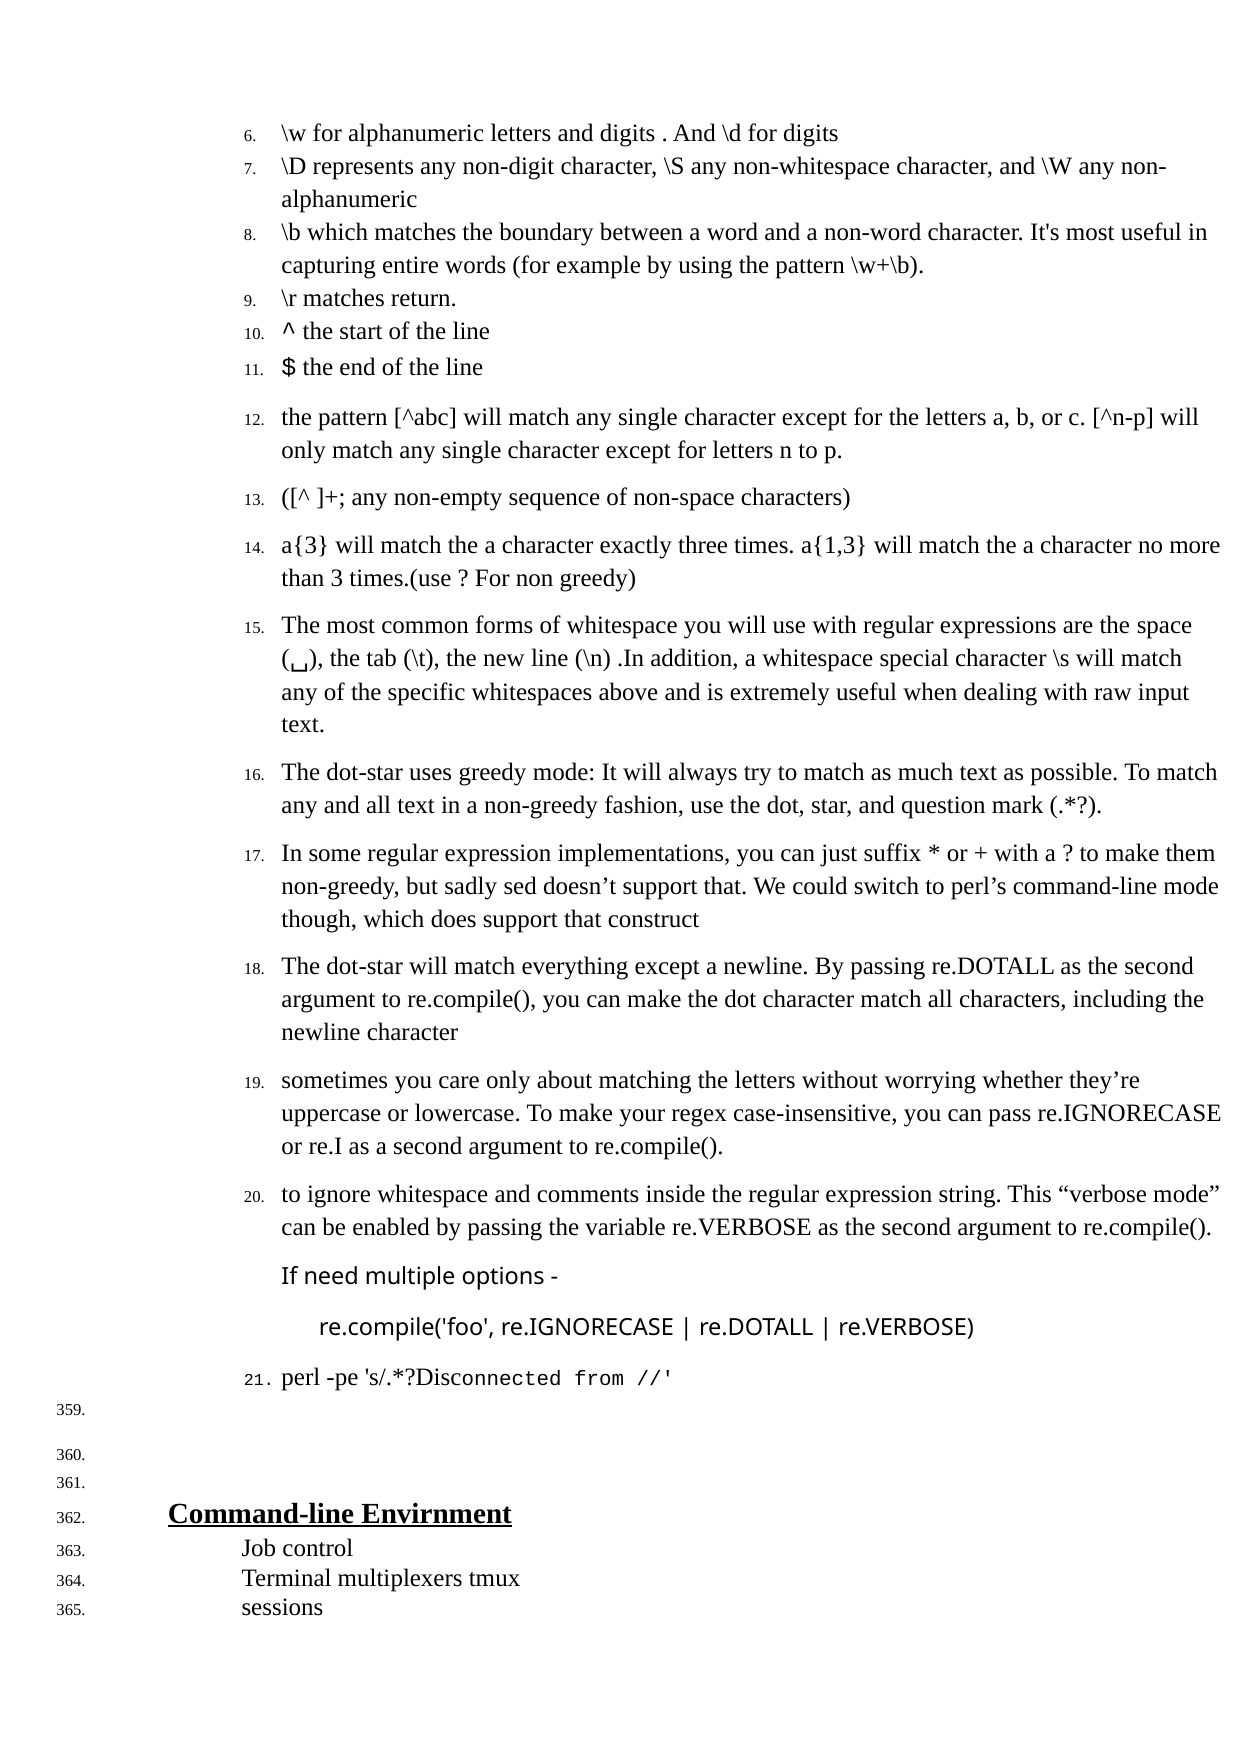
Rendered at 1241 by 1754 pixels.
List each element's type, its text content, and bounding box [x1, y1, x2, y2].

list If need multiple options - [244, 1259, 1222, 1291]
list ([^ ]+; any non-empty sequence of non-space characters) [244, 482, 1222, 511]
list re.compile('foo', re.IGNORECASE | re.DOTALL | re.VERBOSE) [281, 1311, 1222, 1343]
list ^ the start of the line [244, 316, 1222, 347]
list \w for alphanumeric letters and digits . And \d for digits [244, 118, 1222, 147]
list Terminal multiplexers tmux [56, 1563, 1222, 1592]
list perl -pe 's/.*?Disconnected from //' [244, 1362, 1222, 1392]
list \r matches return. [244, 283, 1222, 312]
list sessions [56, 1592, 1222, 1621]
list \b which matches the boundary between a word and a non-word character. It's most useful in capturing entire words (for example by using the pattern \w+\b). [244, 217, 1222, 279]
list the pattern [^abc] will match any single character except for the letters a, b, or c. [^n-p] will only match any single character except for letters n to p. [244, 402, 1222, 463]
list \D represents any non-digit character, \S any non-whitespace character, and \W any non-alphanumeric [244, 151, 1222, 213]
list Command-line Envirnment [56, 1496, 1222, 1529]
list sometimes you care only about matching the letters without worrying whether they’re uppercase or lowercase. To make your regex case-insensitive, you can pass re.IGNORECASE or re.I as a second argument to re.compile(). [244, 1065, 1222, 1160]
list The dot-star uses greedy mode: It will always try to match as much text as possible. To match any and all text in a non-greedy fashion, use the dot, star, and question mark (.*?). [244, 757, 1222, 819]
list In some regular expression implementations, you can just suffix * or + with a ? to make them non-greedy, but sadly sed doesn’t support that. We could switch to perl’s command-line mode though, which does support that construct [244, 838, 1222, 933]
list The most common forms of whitespace you will use with regular expressions are the space (␣), the tab (\t), the new line (\n) .In addition, a whitespace special character \s will match any of the specific whitespaces above and is extremely useful when dealing with raw input text. [244, 611, 1222, 738]
list to ignore whitespace and comments inside the regular expression string. This “verbose mode” can be enabled by passing the variable re.VERBOSE as the second argument to re.compile(). [244, 1179, 1222, 1241]
list $ the end of the line [244, 352, 1222, 382]
list Job control [56, 1529, 1222, 1563]
list a{3} will match the a character exactly three times. a{1,3} will match the a character no more than 3 times.(use ? For non greedy) [244, 530, 1222, 592]
list The dot-star will match everything except a newline. By passing re.DOTALL as the second argument to re.compile(), you can make the dot character match all characters, including the newline character [244, 951, 1222, 1046]
